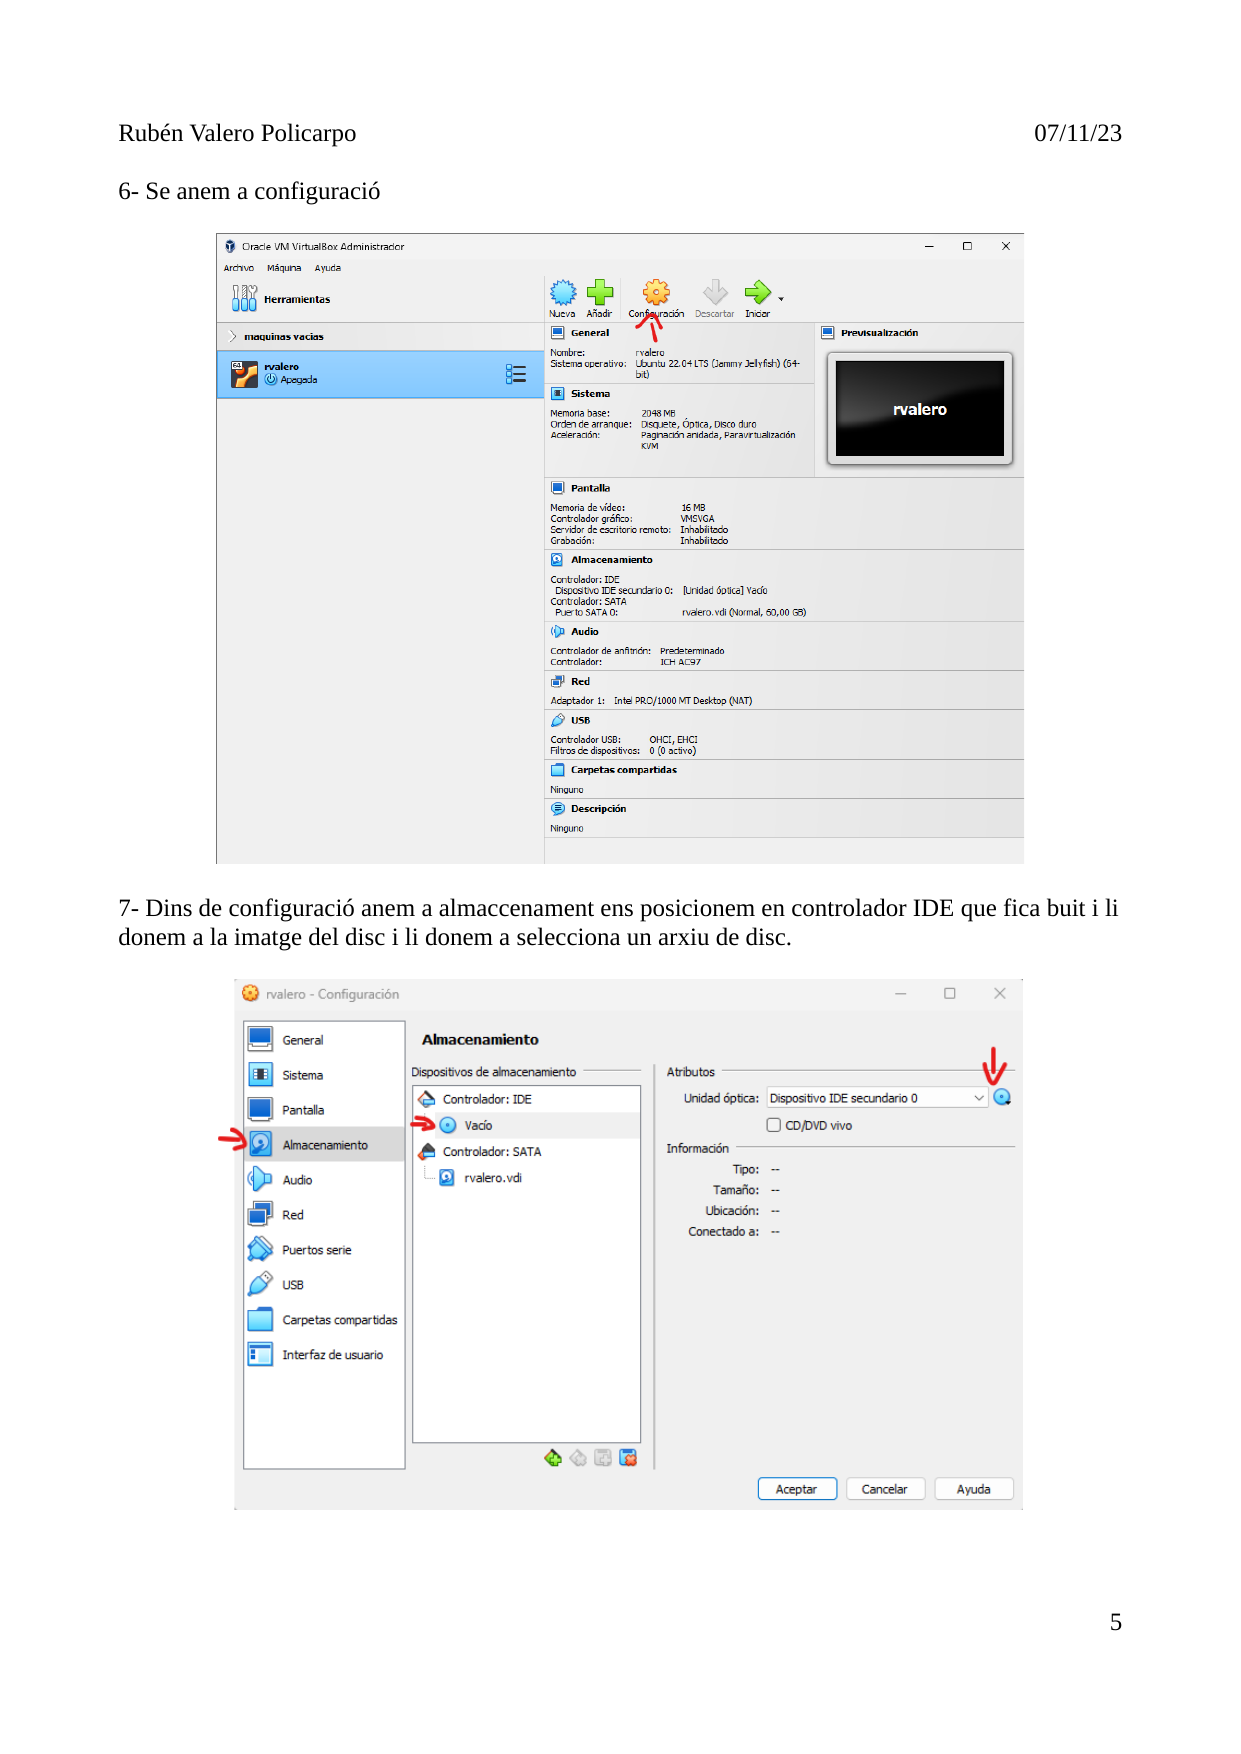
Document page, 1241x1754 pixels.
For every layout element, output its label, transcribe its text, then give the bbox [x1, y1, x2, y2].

picture [217, 979, 1023, 1510]
text 7- Dins de configuració anem a almaccenament ens posicionem en controlador IDE que fica buit i li donem a la imatge del disc i li donem a selecciona un arxiu de disc. [118, 893, 1122, 950]
text 6- Se anem a configuració [118, 176, 1122, 205]
picture [216, 233, 1025, 864]
